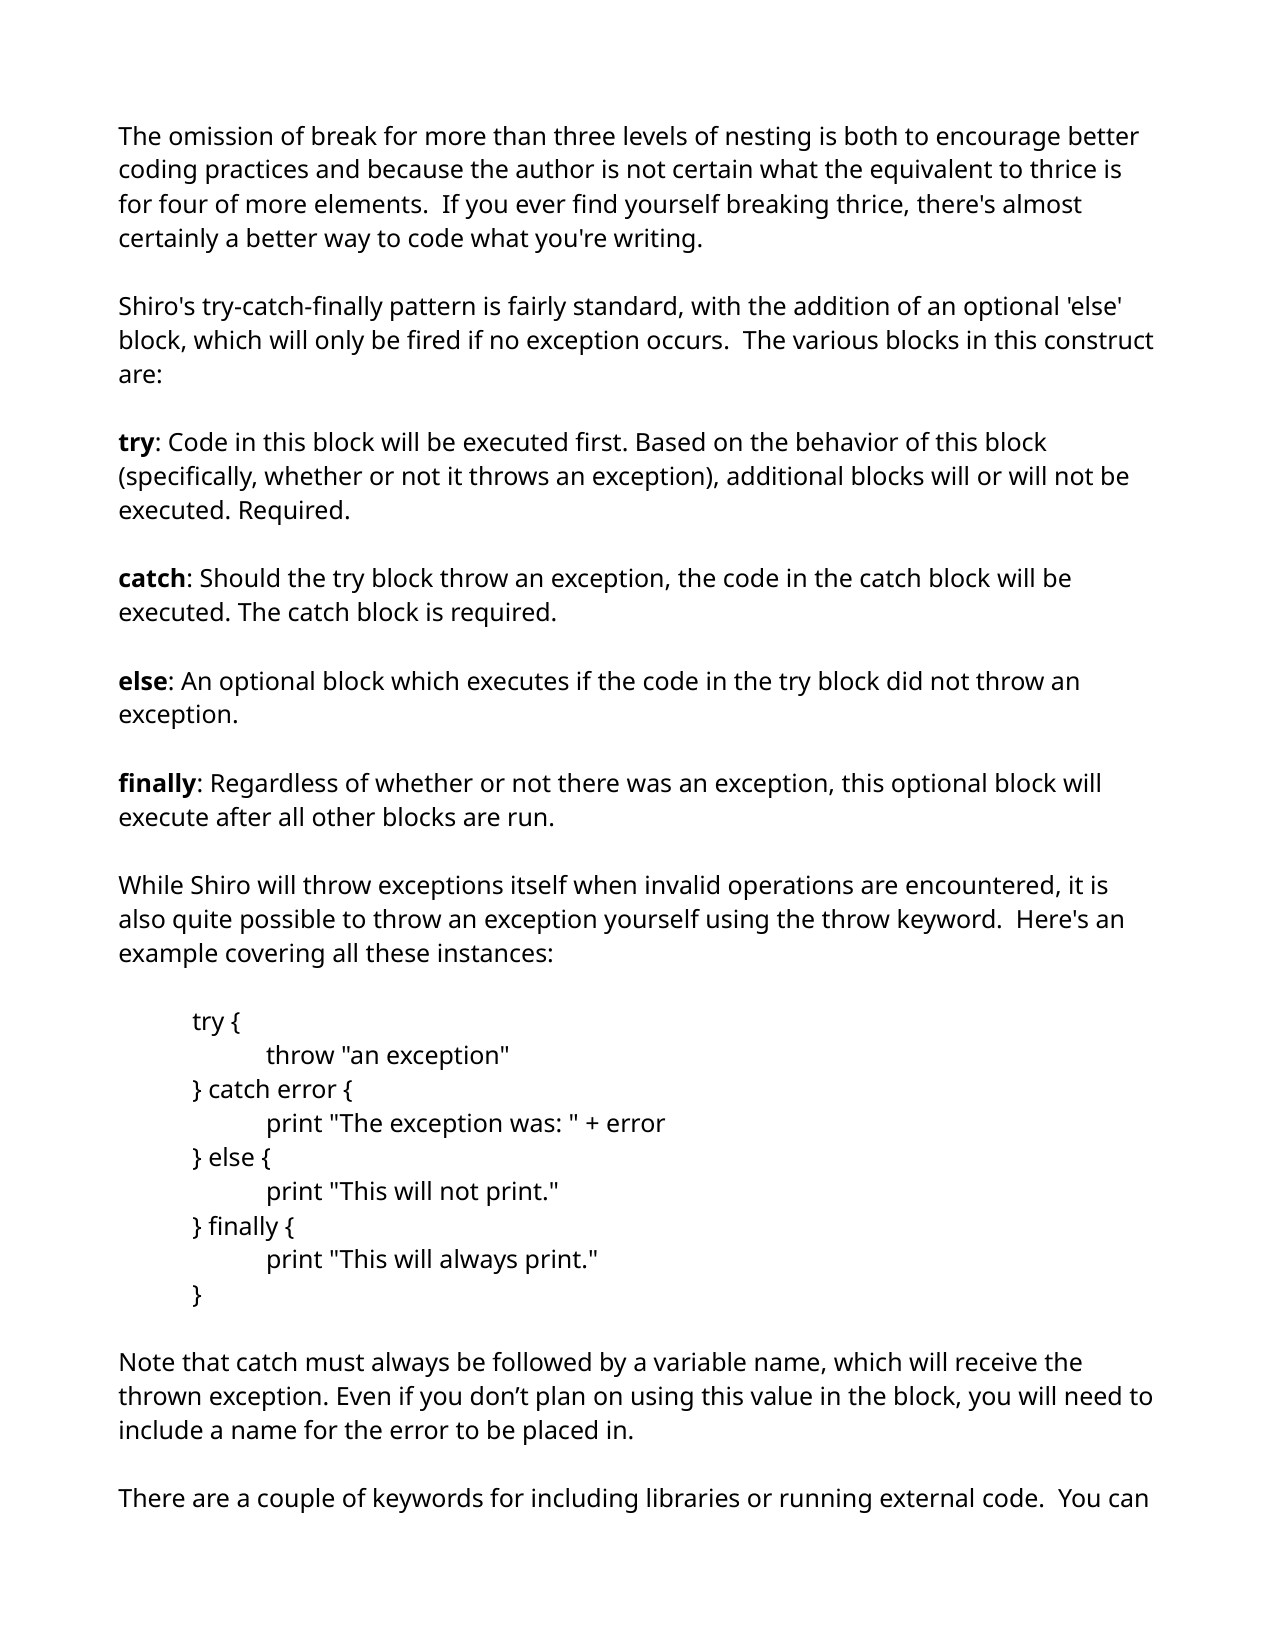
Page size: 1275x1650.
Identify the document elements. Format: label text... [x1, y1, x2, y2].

text Note that catch must always be followed by a variable name, which will receive the thrown exception. Even if you don’t plan on using this value in the block, you will need to include a name for the error to be placed in. [118, 1344, 1157, 1447]
text else: An optional block which executes if the code in the try block did not throw an exception. [118, 663, 1157, 731]
text print "This will always print." [118, 1242, 1157, 1276]
text try { [118, 1004, 1157, 1038]
text } else { [118, 1140, 1157, 1174]
text throw "an exception" [118, 1038, 1157, 1072]
text } catch error { [118, 1072, 1157, 1106]
text While Shiro will throw exceptions itself when invalid operations are encountered, it is also quite possible to throw an exception yourself using the throw keyword. Here's an example covering all these instances: [118, 867, 1157, 970]
text print "The exception was: " + error [118, 1106, 1157, 1140]
text There are a couple of keywords for including libraries or running external code. You can [118, 1481, 1157, 1515]
text catch: Should the try block throw an exception, the code in the catch block will be executed. The catch block is required. [118, 561, 1157, 629]
text } [118, 1276, 1157, 1310]
text The omission of break for more than three levels of nesting is both to encourage better coding practices and because the author is not certain what the equivalent to thrice is for four of more elements. If you ever find yourself breaking thrice, there's almost certainly a better way to code what you're writing. [118, 118, 1157, 254]
text print "This will not print." [118, 1174, 1157, 1208]
text finally: Regardless of whether or not there was an exception, this optional block will execute after all other blocks are run. [118, 765, 1157, 833]
text Shiro's try-catch-finally pattern is fairly standard, with the addition of an optional 'else' block, which will only be fired if no exception occurs. The various blocks in this construct are: [118, 288, 1157, 391]
text try: Code in this block will be executed first. Based on the behavior of this block (specifically, whether or not it throws an exception), additional blocks will or will not be executed. Required. [118, 425, 1157, 527]
text } finally { [118, 1208, 1157, 1242]
